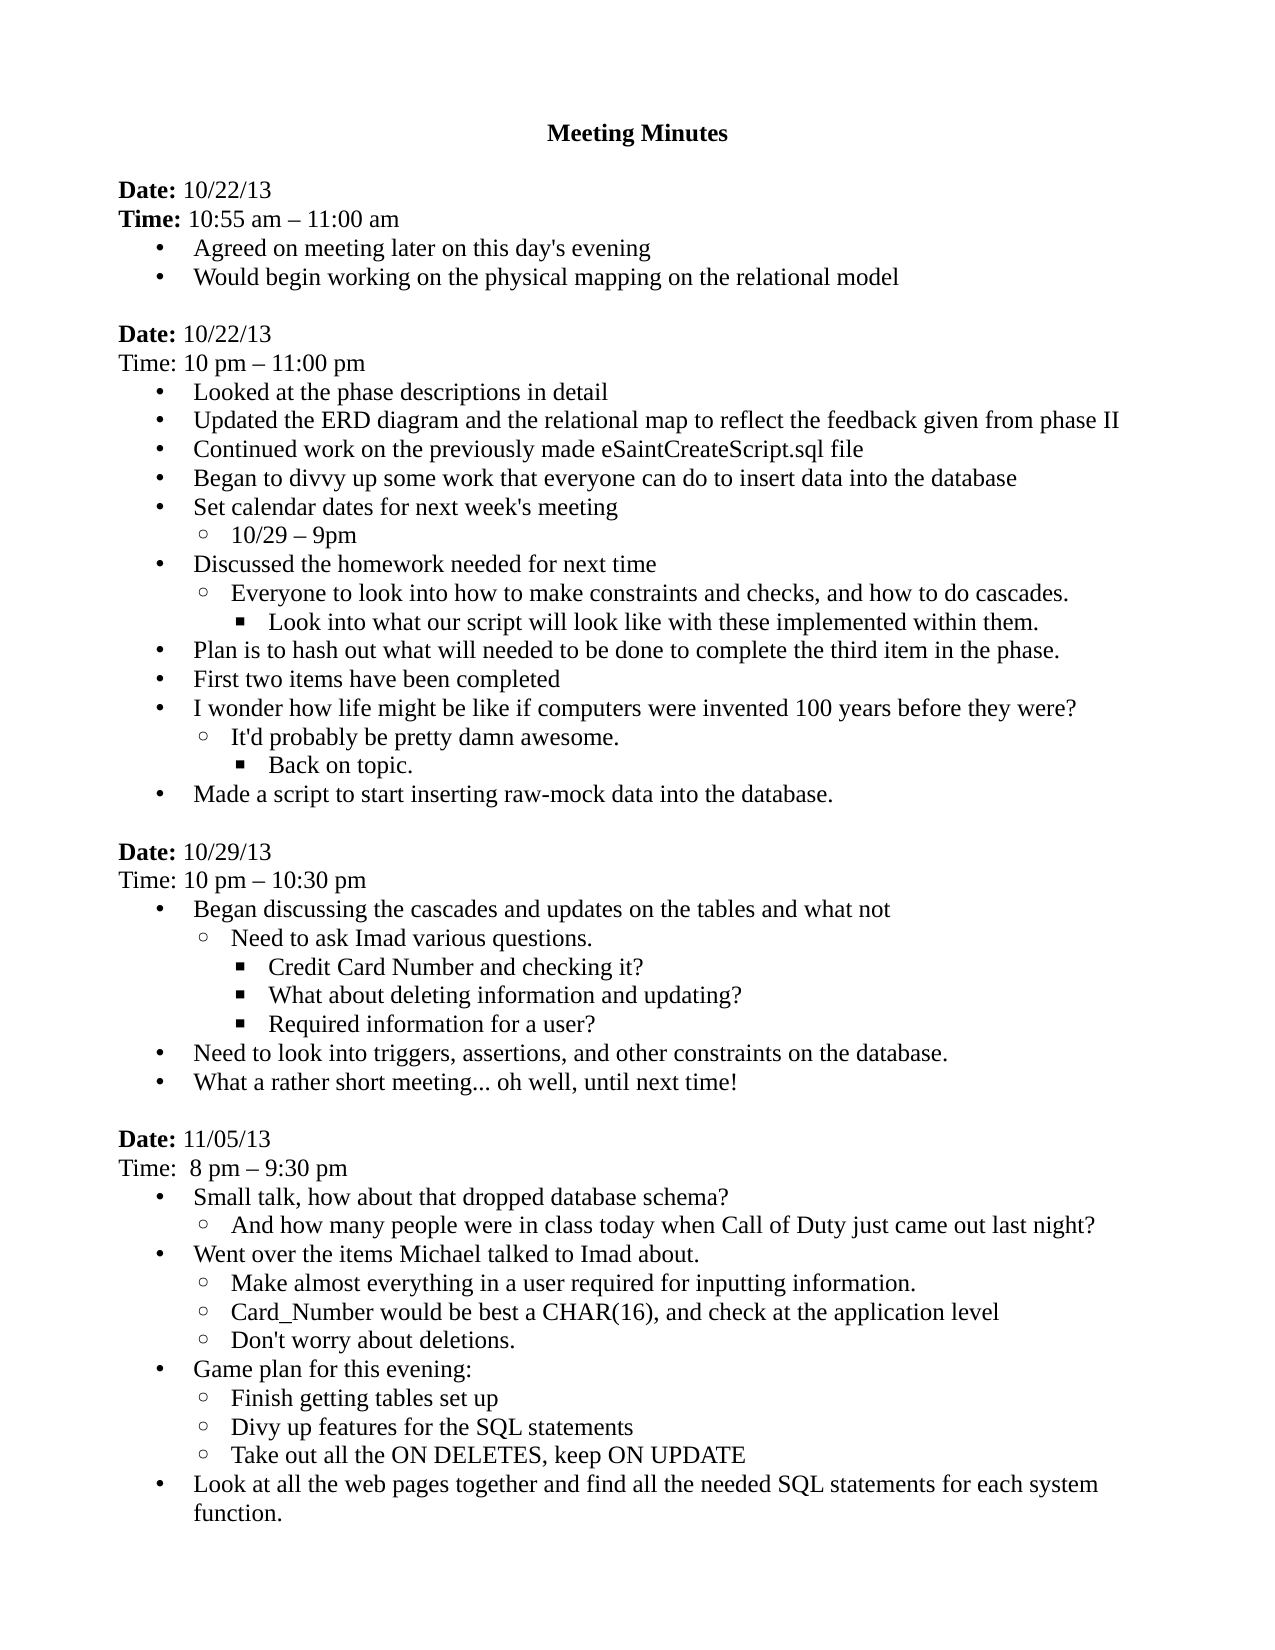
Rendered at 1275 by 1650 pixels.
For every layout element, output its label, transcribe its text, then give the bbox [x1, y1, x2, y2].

list Credit Card Number and checking it? [231, 952, 1157, 981]
list Make almost everything in a user required for inputting information. [193, 1268, 1157, 1297]
list Look into what our script will look like with these implemented within them. [231, 607, 1157, 636]
text Date: 10/29/13 [118, 837, 1157, 866]
list Game plan for this evening: [156, 1354, 1157, 1383]
list Looked at the phase descriptions in detail [156, 377, 1157, 406]
list What a rather short meeting... oh well, until next time! [156, 1067, 1157, 1096]
list And how many people were in class today when Call of Duty just came out last night? [193, 1211, 1157, 1239]
list Set calendar dates for next week's meeting [156, 492, 1157, 521]
list Take out all the ON DELETES, keep ON UPDATE [193, 1441, 1157, 1469]
list Need to look into triggers, assertions, and other constraints on the database. [156, 1038, 1157, 1067]
list I wonder how life might be like if computers were invented 100 years before they were? [156, 693, 1157, 722]
list Don't worry about deletions. [193, 1326, 1157, 1354]
list Continued work on the previously made eSaintCreateScript.sql file [156, 434, 1157, 463]
list Began to divvy up some work that everyone can do to insert data into the database [156, 463, 1157, 492]
text Time: 8 pm – 9:30 pm [118, 1153, 1157, 1182]
list Would begin working on the physical mapping on the relational model [156, 262, 1157, 291]
list Plan is to hash out what will needed to be done to complete the third item in the phase. [156, 636, 1157, 664]
list Back on topic. [231, 751, 1157, 779]
list Look at all the web pages together and find all the needed SQL statements for each system function. [156, 1469, 1157, 1527]
list Made a script to start inserting raw-mock data into the database. [156, 779, 1157, 808]
list Everyone to look into how to make constraints and checks, and how to do cascades. [193, 578, 1157, 607]
list Card_Number would be best a CHAR(16), and check at the application level [193, 1297, 1157, 1326]
list Required information for a user? [231, 1009, 1157, 1038]
list Small talk, how about that dropped database schema? [156, 1182, 1157, 1211]
list Updated the ERD diagram and the relational map to reflect the feedback given from phase II [156, 406, 1157, 434]
text Date: 11/05/13 [118, 1124, 1157, 1153]
text Time: 10 pm – 10:30 pm [118, 866, 1157, 894]
text Date: 10/22/13 [118, 176, 1157, 204]
list Finish getting tables set up [193, 1383, 1157, 1412]
text Time: 10:55 am – 11:00 am [118, 204, 1157, 233]
list Began discussing the cascades and updates on the tables and what not [156, 894, 1157, 923]
list Went over the items Michael talked to Imad about. [156, 1239, 1157, 1268]
list 10/29 – 9pm [193, 521, 1157, 549]
text Time: 10 pm – 11:00 pm [118, 348, 1157, 377]
list What about deleting information and updating? [231, 981, 1157, 1009]
text Date: 10/22/13 [118, 319, 1157, 348]
text Meeting Minutes [118, 118, 1157, 147]
list Discussed the homework needed for next time [156, 549, 1157, 578]
list It'd probably be pretty damn awesome. [193, 722, 1157, 751]
list Divy up features for the SQL statements [193, 1412, 1157, 1441]
list First two items have been completed [156, 664, 1157, 693]
list Need to ask Imad various questions. [193, 923, 1157, 952]
list Agreed on meeting later on this day's evening [156, 233, 1157, 262]
